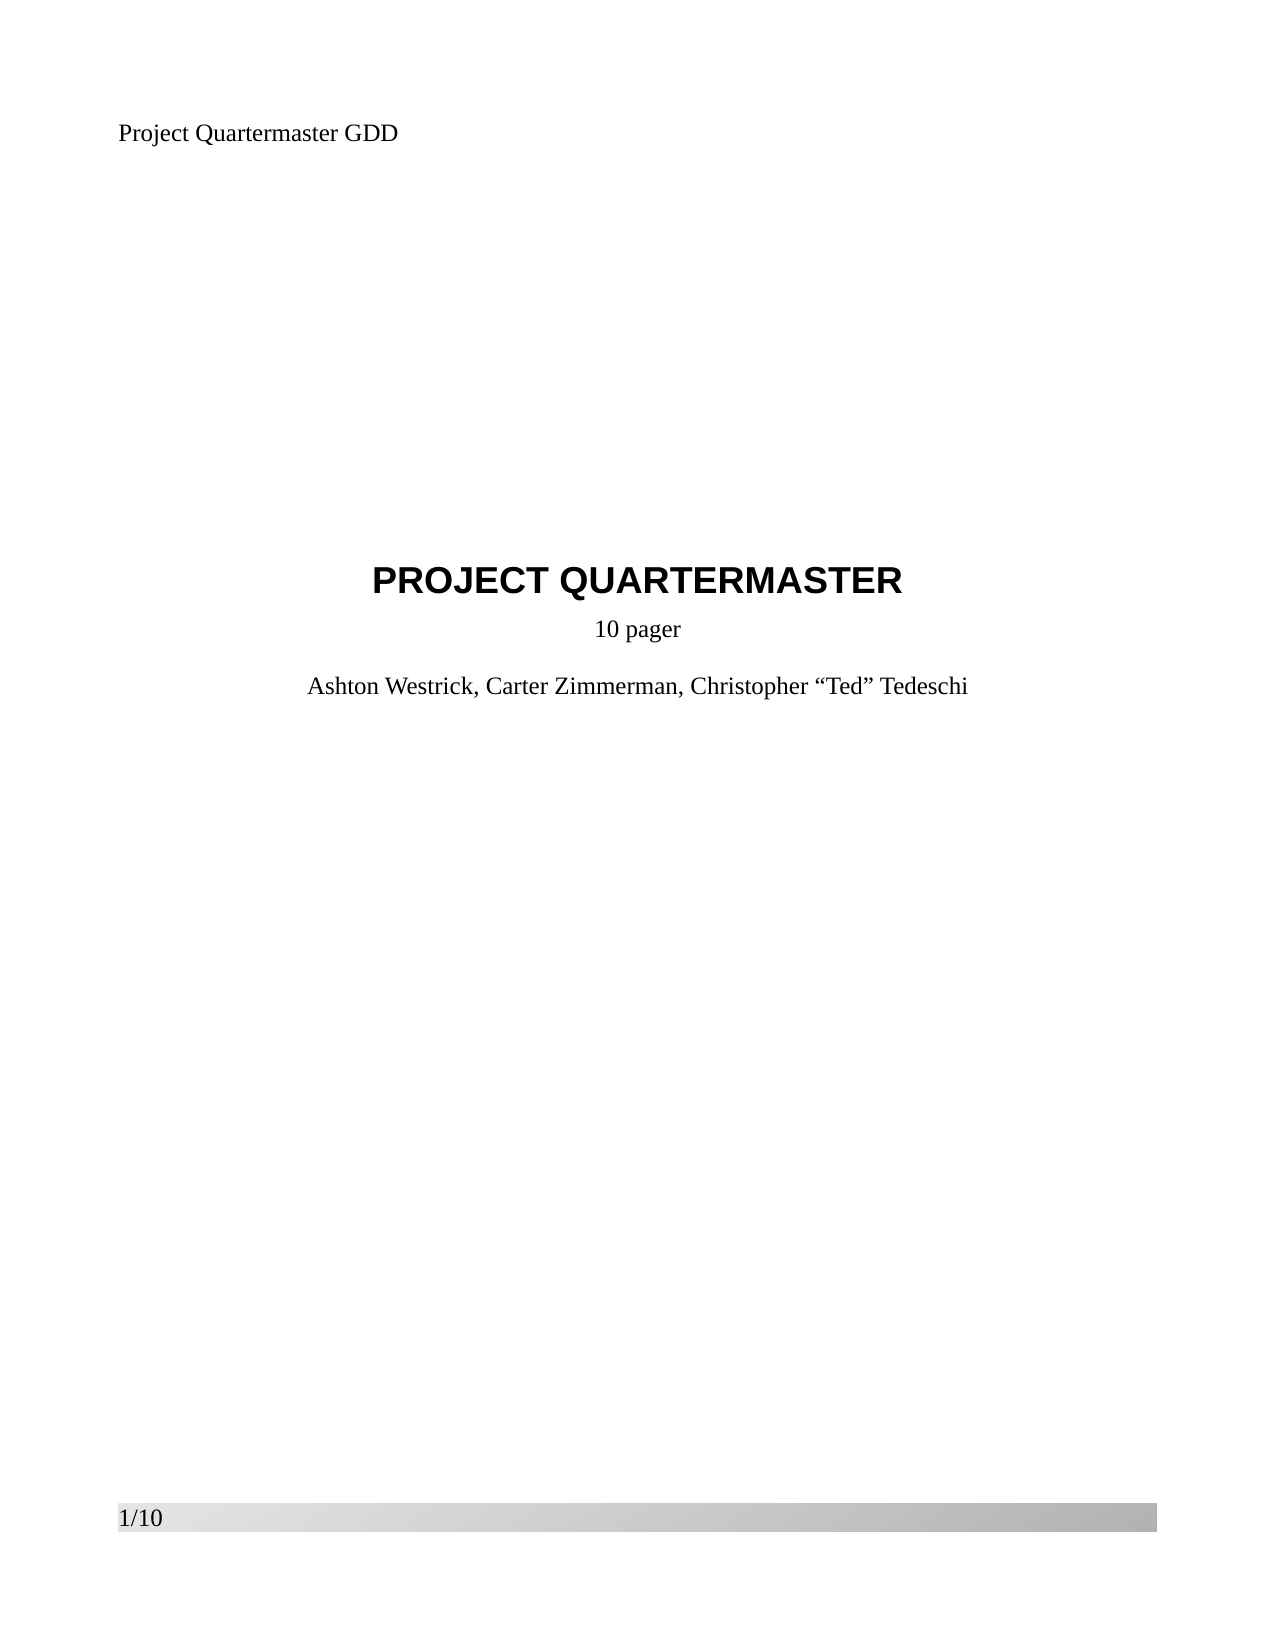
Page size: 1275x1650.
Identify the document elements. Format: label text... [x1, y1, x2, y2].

text Ashton Westrick, Carter Zimmerman, Christopher “Ted” Tedeschi [118, 671, 1157, 700]
subtitle PROJECT QUARTERMASTER [118, 558, 1157, 601]
text 10 pager [118, 614, 1157, 643]
